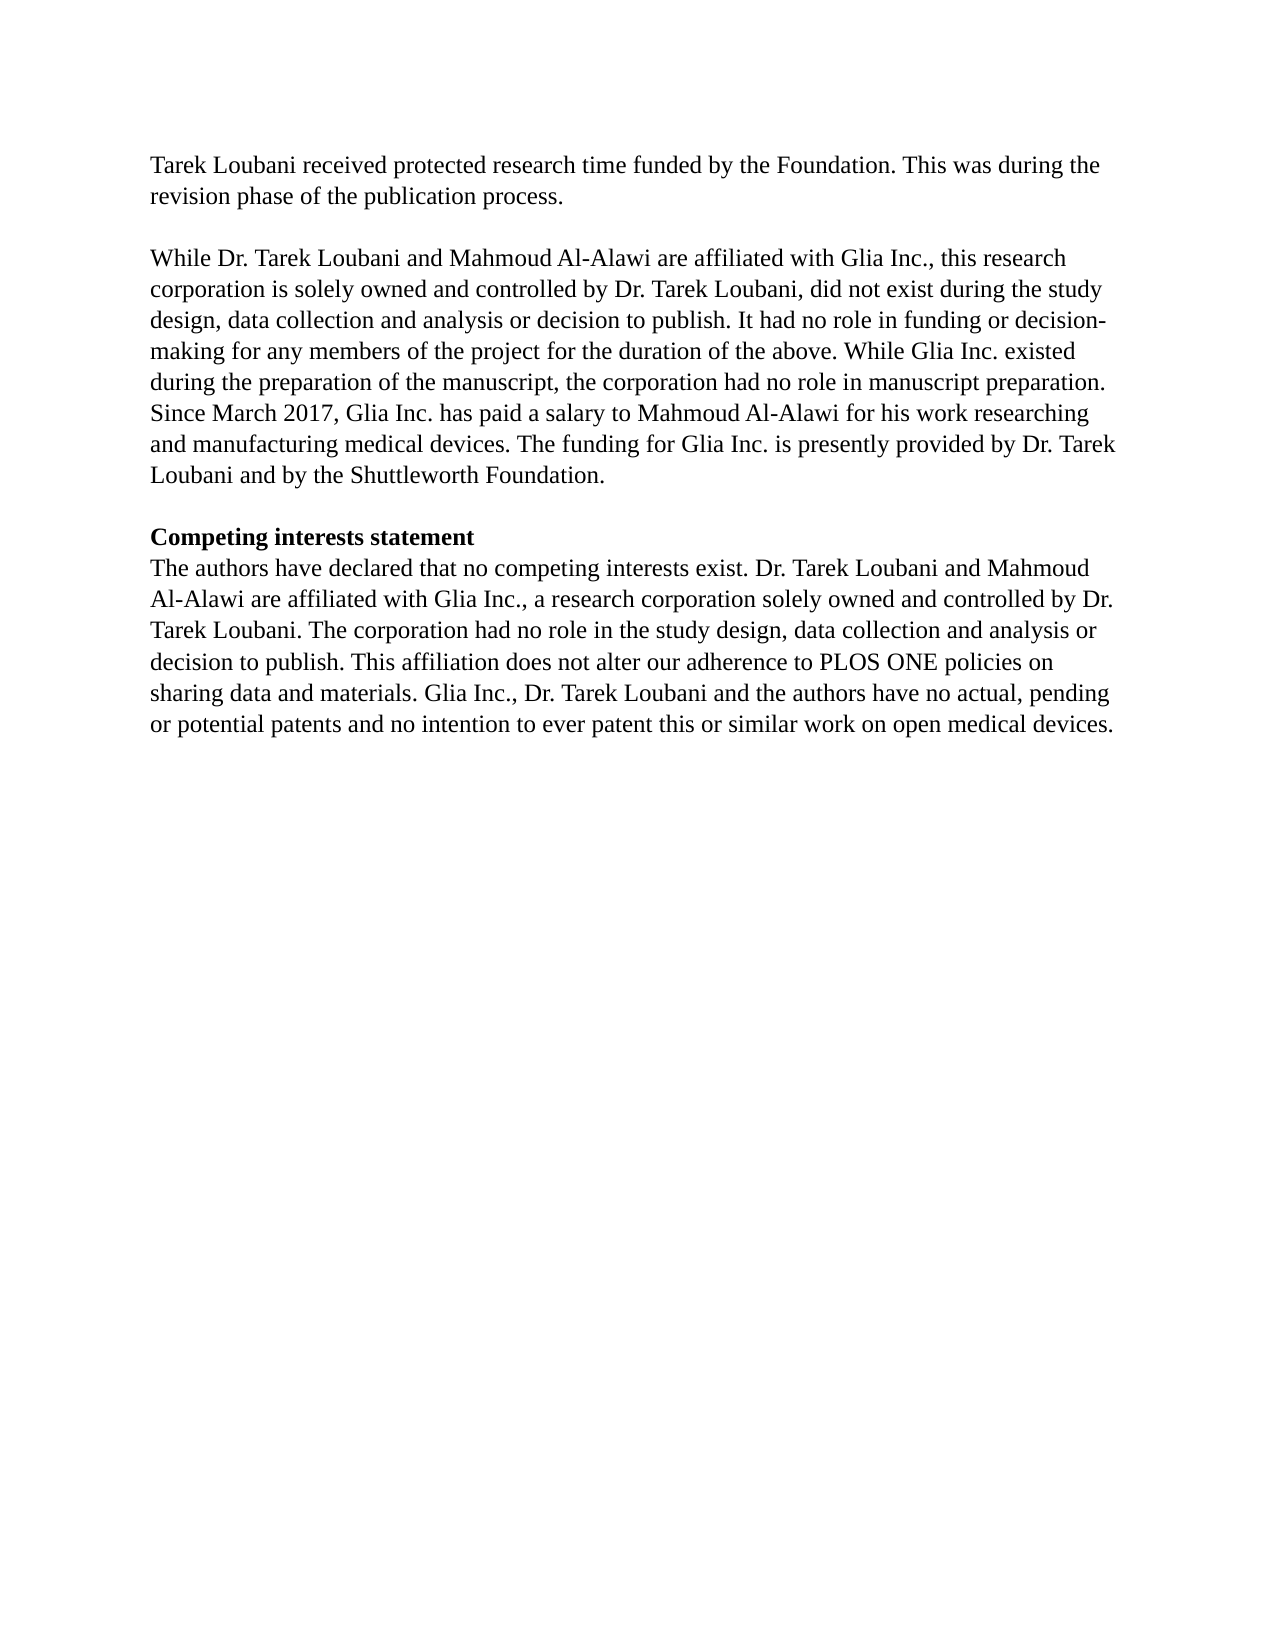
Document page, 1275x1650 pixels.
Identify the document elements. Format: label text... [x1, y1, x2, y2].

text While Dr. Tarek Loubani and Mahmoud Al-Alawi are affiliated with Glia Inc., this research corporation is solely owned and controlled by Dr. Tarek Loubani, did not exist during the study design, data collection and analysis or decision to publish. It had no role in funding or decision-making for any members of the project for the duration of the above. While Glia Inc. existed during the preparation of the manuscript, the corporation had no role in manuscript preparation. Since March 2017, Glia Inc. has paid a salary to Mahmoud Al-Alawi for his work researching and manufacturing medical devices. The funding for Glia Inc. is presently provided by Dr. Tarek Loubani and by the Shuttleworth Foundation. [150, 243, 1125, 489]
text The authors have declared that no competing interests exist. Dr. Tarek Loubani and Mahmoud Al-Alawi are affiliated with Glia Inc., a research corporation solely owned and controlled by Dr. Tarek Loubani. The corporation had no role in the study design, data collection and analysis or decision to publish. This affiliation does not alter our adherence to PLOS ONE policies on sharing data and materials. Glia Inc., Dr. Tarek Loubani and the authors have no actual, pending or potential patents and no intention to ever patent this or similar work on open medical devices. [150, 553, 1125, 737]
text Tarek Loubani received protected research time funded by the Foundation. This was during the revision phase of the publication process. [150, 150, 1125, 210]
text Competing interests statement [150, 522, 1125, 551]
